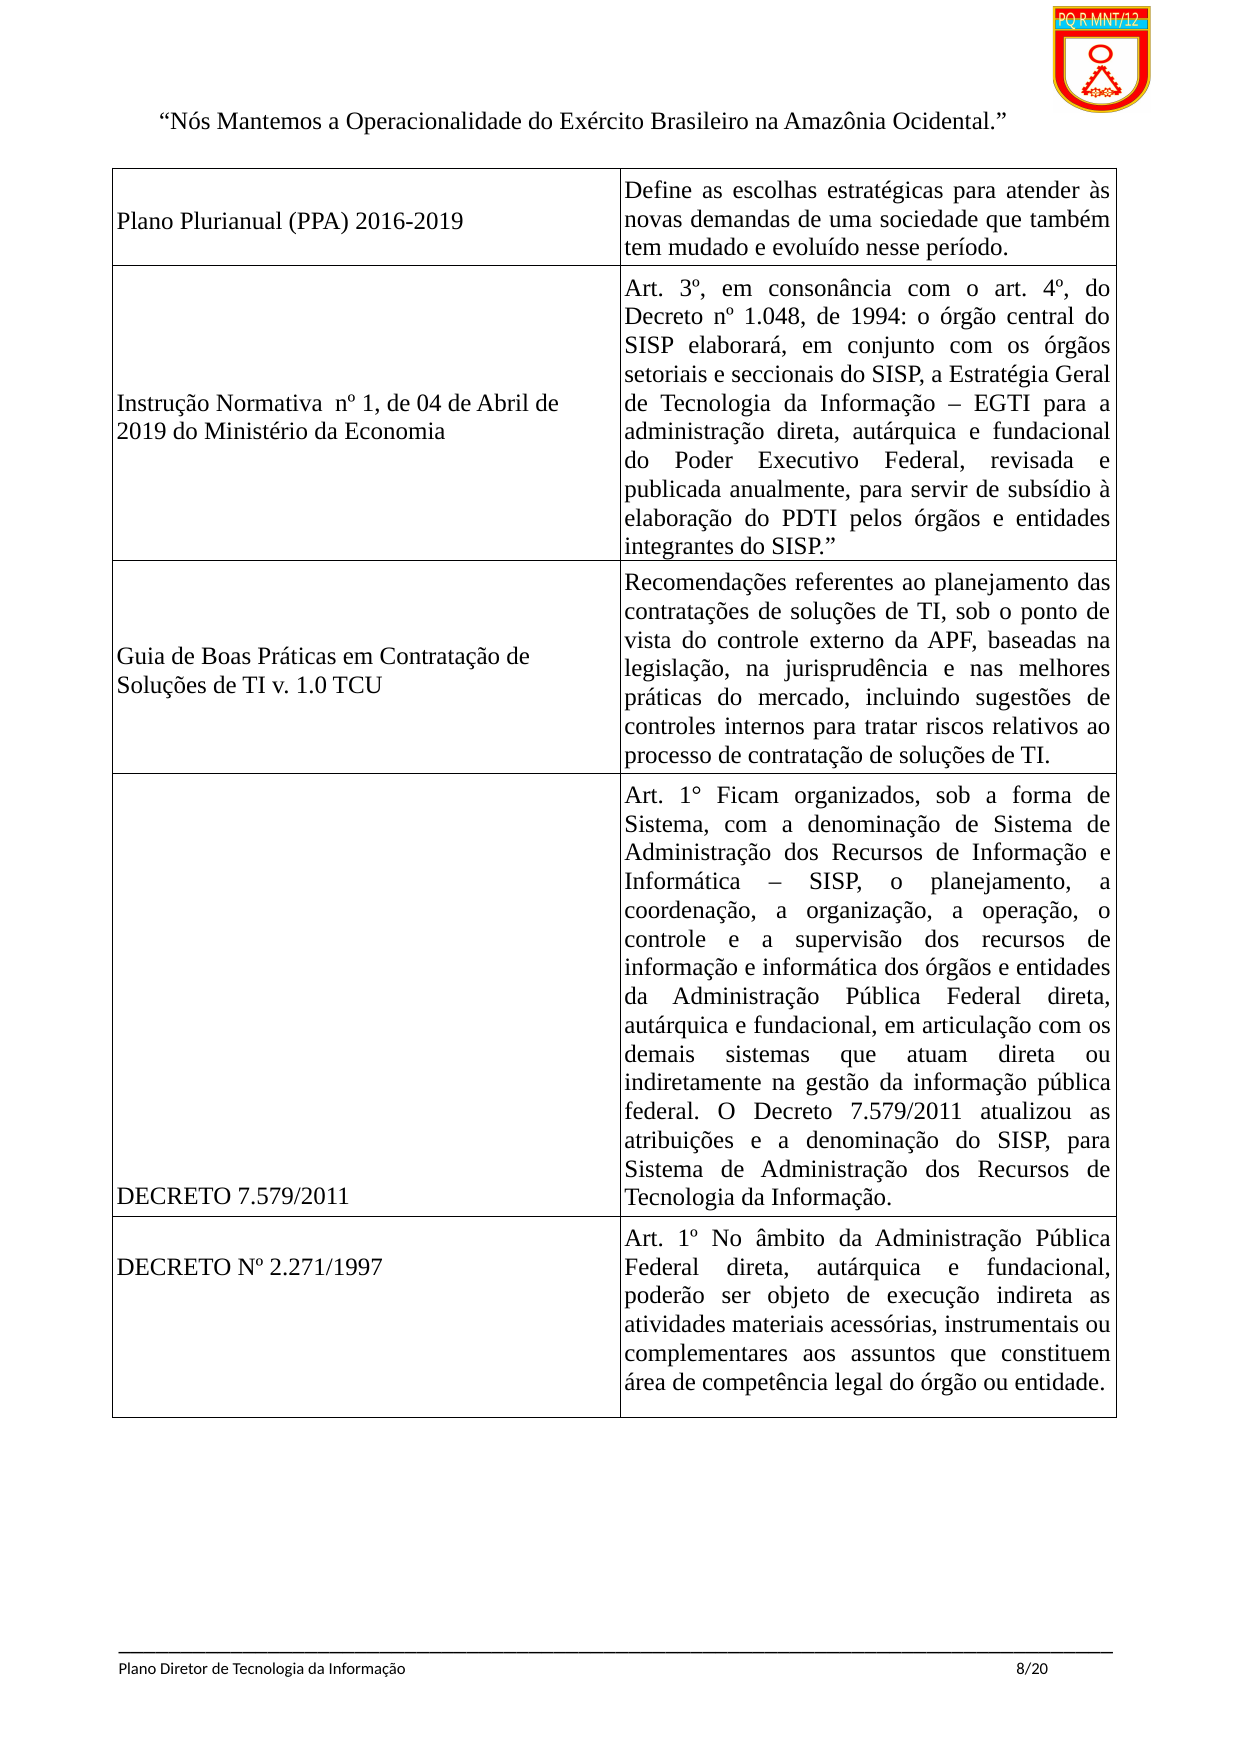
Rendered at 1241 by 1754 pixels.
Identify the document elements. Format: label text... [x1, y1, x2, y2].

table_cell Art. 3º, em consonância com o art. 4º, do Decreto nº 1.048, de 1994: o órgão central do SISP elaborará, em conjunto com os órgãos setoriais e seccionais do SISP, a Estratégia Geral de Tecnologia da Informação – EGTI para a administração direta, autárquica e fundacional do Poder Executivo Federal, revisada e publicada anualmente, para servir de subsídio à elaboração do PDTI pelos órgãos e entidades integrantes do SISP.” [621, 266, 1116, 560]
table_cell Art. 1º No âmbito da Administração Pública Federal direta, autárquica e fundacional, poderão ser objeto de execução indireta as atividades materiais acessórias, instrumentais ou complementares aos assuntos que constituem área de competência legal do órgão ou entidade. [621, 1217, 1116, 1417]
table_header Plano Plurianual (PPA) 2016-2019 [113, 169, 620, 265]
table_cell Recomendações referentes ao planejamento das contratações de soluções de TI, sob o ponto de vista do controle externo da APF, baseadas na legislação, na jurisprudência e nas melhores práticas do mercado, incluindo sugestões de controles internos para tratar riscos relativos ao processo de contratação de soluções de TI. [621, 561, 1116, 773]
table_cell DECRETO 7.579/2011 [113, 774, 620, 1216]
table_cell Art. 1° Ficam organizados, sob a forma de Sistema, com a denominação de Sistema de Administração dos Recursos de Informação e Informática – SISP, o planejamento, a coordenação, a organização, a operação, o controle e a supervisão dos recursos de informação e informática dos órgãos e entidades da Administração Pública Federal direta, autárquica e fundacional, em articulação com os demais sistemas que atuam direta ou indiretamente na gestão da informação pública federal. O Decreto 7.579/2011 atualizou as atribuições e a denominação do SISP, para Sistema de Administração dos Recursos de Tecnologia da Informação. [621, 774, 1116, 1216]
table_cell Guia de Boas Práticas em Contratação de Soluções de TI v. 1.0 TCU [113, 561, 620, 773]
table_cell DECRETO Nº 2.271/1997 [113, 1217, 620, 1417]
picture [1052, 6, 1151, 113]
table_header Define as escolhas estratégicas para atender às novas demandas de uma sociedade que também tem mudado e evoluído nesse período. [621, 169, 1116, 265]
table_cell Instrução Normativa nº 1, de 04 de Abril de 2019 do Ministério da Economia [113, 266, 620, 560]
